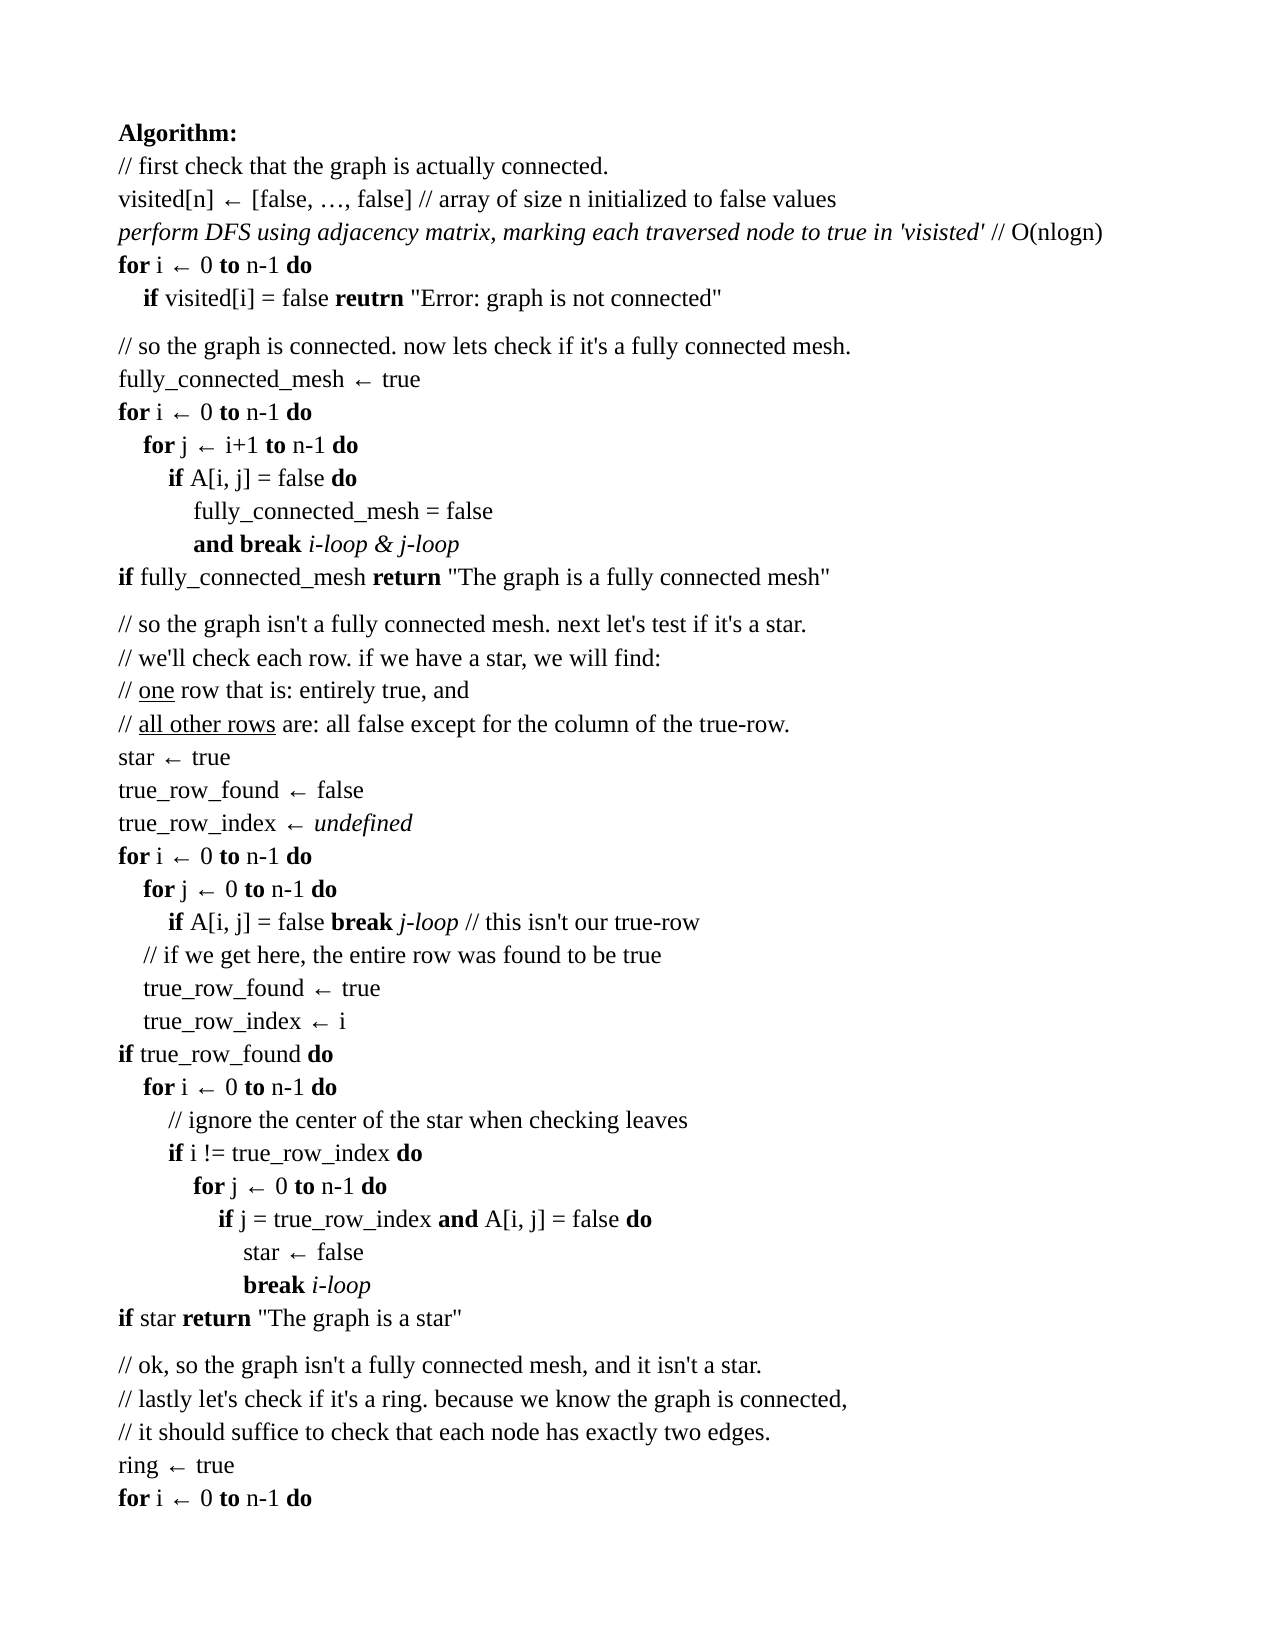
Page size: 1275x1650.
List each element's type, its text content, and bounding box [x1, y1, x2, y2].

text Algorithm: // first check that the graph is actually connected. visited[n] ← [false, …, false] // array of size n initialized to false values perform DFS using adjacency matrix, marking each traversed node to true in 'visisted' // O(nlogn) for i ← 0 to n-1 do if visited[i] = false reutrn "Error: graph is not connected" [118, 118, 1157, 312]
text // ok, so the graph isn't a fully connected mesh, and it isn't a star. // lastly let's check if it's a ring. because we know the graph is connected, // it should suffice to check that each node has exactly two edges. ring ← true for i ← 0 to n-1 do [118, 1351, 1157, 1511]
text // so the graph isn't a fully connected mesh. next let's test if it's a star. // we'll check each row. if we have a star, we will find: // one row that is: entirely true, and // all other rows are: all false except for the column of the true-row. star ← true true_row_found ← false true_row_index ← undefined for i ← 0 to n-1 do for j ← 0 to n-1 do if A[i, j] = false break j-loop // this isn't our true-row // if we get here, the entire row was found to be true true_row_found ← true true_row_index ← i if true_row_found do for i ← 0 to n-1 do // ignore the center of the star when checking leaves if i != true_row_index do for j ← 0 to n-1 do if j = true_row_index and A[i, j] = false do star ← false break i-loop if star return "The graph is a star" [118, 609, 1157, 1332]
text // so the graph is connected. now lets check if it's a fully connected mesh. fully_connected_mesh ← true for i ← 0 to n-1 do for j ← i+1 to n-1 do if A[i, j] = false do fully_connected_mesh = false and break i-loop & j-loop if fully_connected_mesh return "The graph is a fully connected mesh" [118, 331, 1157, 591]
